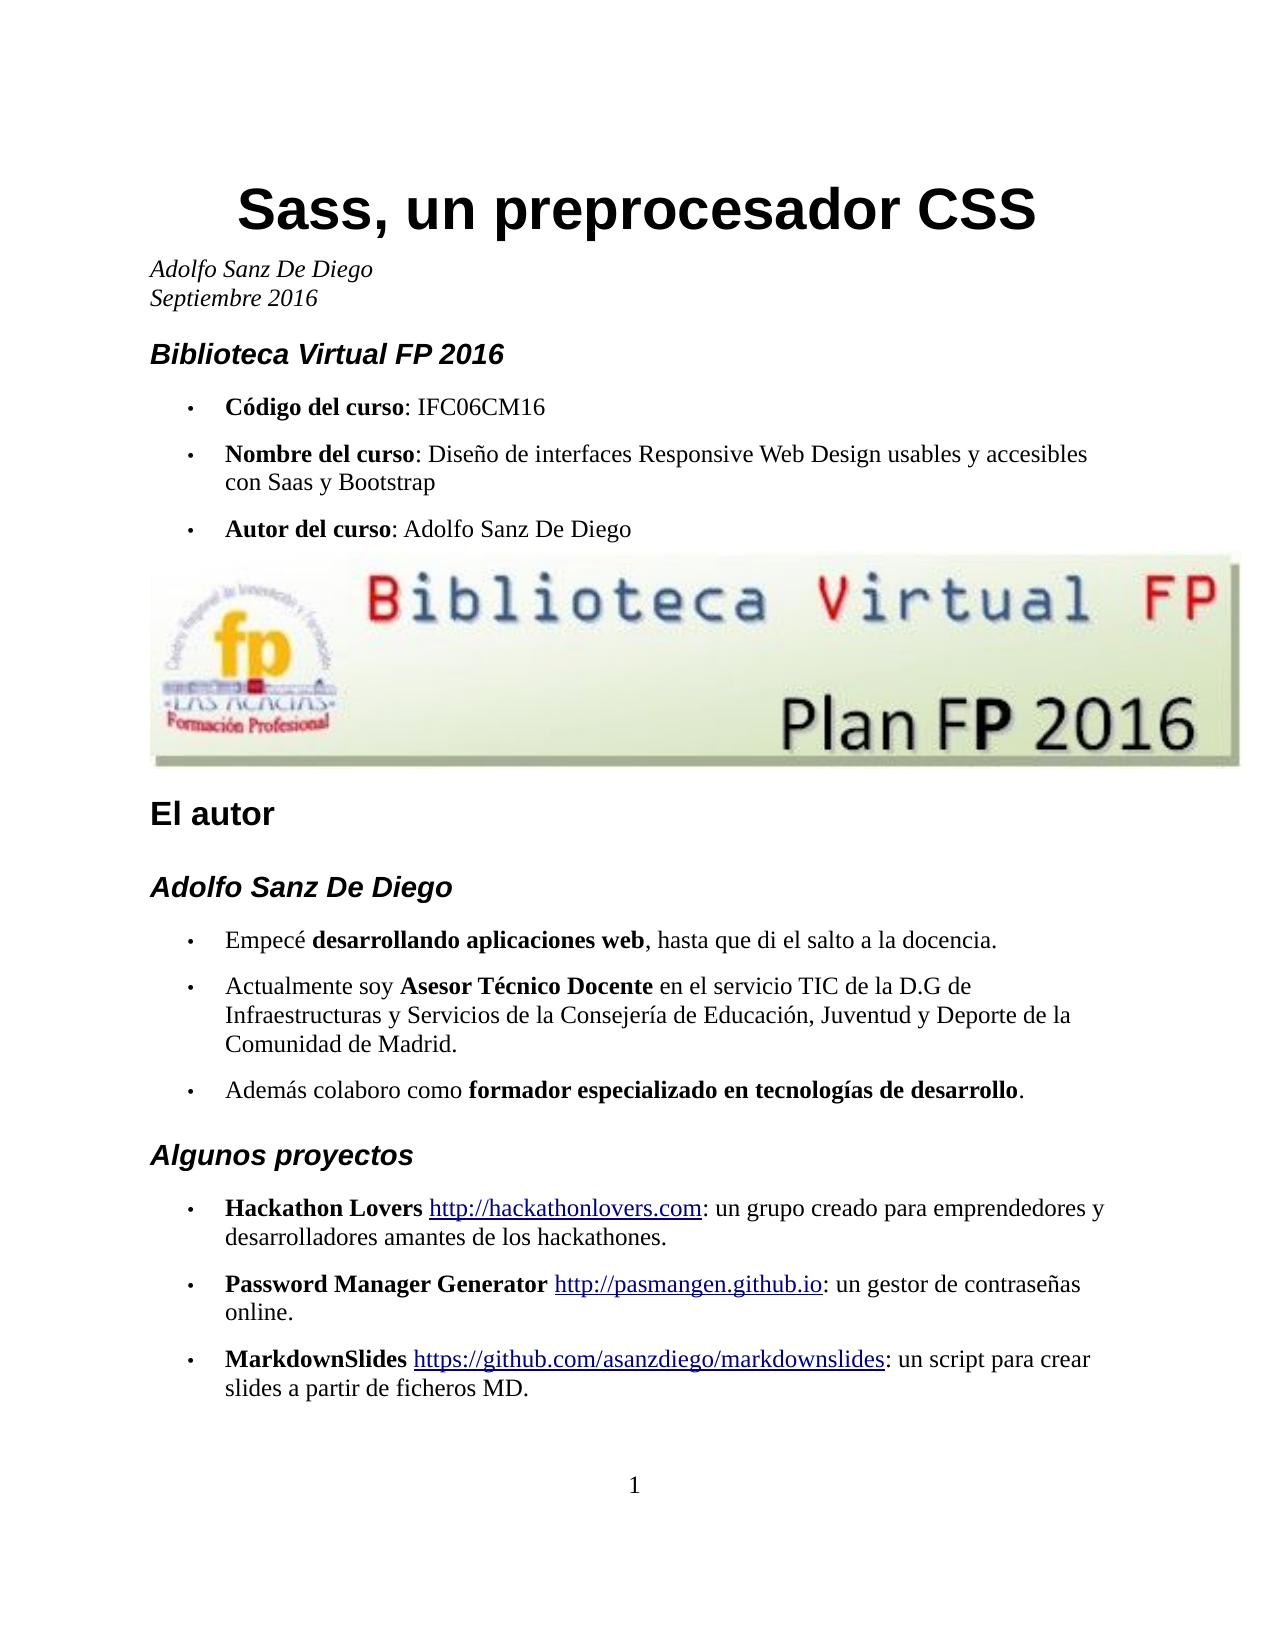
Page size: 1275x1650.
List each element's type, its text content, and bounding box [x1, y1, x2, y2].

subtitle Biblioteca Virtual FP 2016 [150, 337, 1125, 371]
text Adolfo Sanz De Diego [150, 254, 1125, 283]
list Código del curso: IFC06CM16 [187, 392, 1125, 421]
subtitle El autor [150, 793, 1125, 832]
list Nombre del curso: Diseño de interfaces Responsive Web Design usables y accesibles con Saas y Bootstrap [187, 439, 1125, 496]
list Además colaboro como formador especializado en tecnologías de desarrollo. [187, 1076, 1125, 1104]
text Septiembre 2016 [150, 283, 1125, 312]
list Actualmente soy Asesor Técnico Docente en el servicio TIC de la D.G de Infraestructuras y Servicios de la Consejería de Educación, Juventud y Deporte de la Comunidad de Madrid. [187, 971, 1125, 1058]
list MarkdownSlides https://github.com/asanzdiego/markdownslides: un script para crear slides a partir de ficheros MD. [187, 1344, 1125, 1402]
picture [150, 551, 1242, 769]
subtitle Algunos proyectos [150, 1138, 1125, 1172]
list Hackathon Lovers http://hackathonlovers.com: un grupo creado para emprendedores y desarrolladores amantes de los hackathones. [187, 1193, 1125, 1251]
title Sass, un preprocesador CSS [150, 175, 1125, 242]
subtitle Adolfo Sanz De Diego [150, 870, 1125, 903]
list Empecé desarrollando aplicaciones web, hasta que di el salto a la docencia. [187, 925, 1125, 953]
list Autor del curso: Adolfo Sanz De Diego [187, 514, 1125, 543]
list Password Manager Generator http://pasmangen.github.io: un gestor de contraseñas online. [187, 1269, 1125, 1326]
